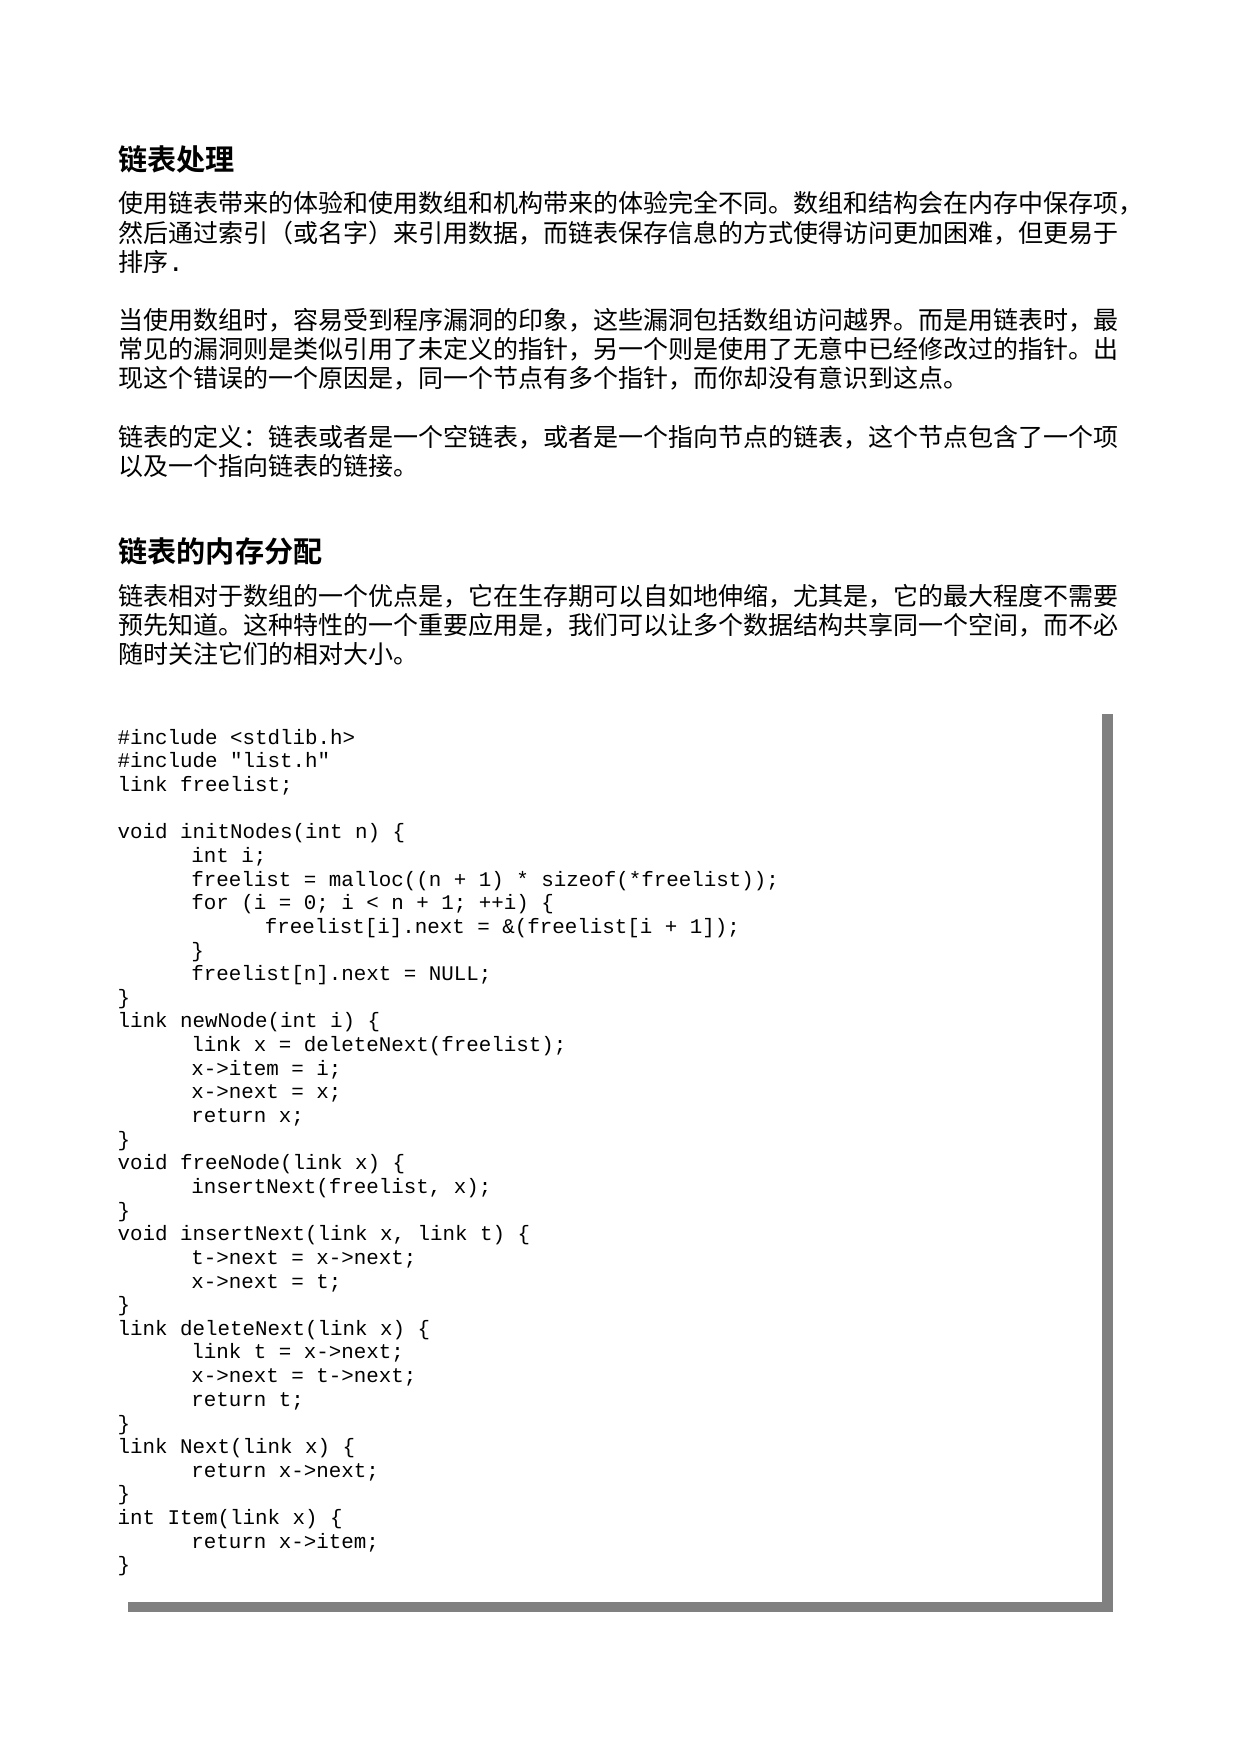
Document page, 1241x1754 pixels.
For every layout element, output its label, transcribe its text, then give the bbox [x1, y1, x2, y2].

subtitle 链表的内存分配 [118, 535, 1122, 569]
text x->next = x; [117, 1081, 1102, 1105]
text 链表的定义：链表或者是一个空链表，或者是一个指向节点的链表，这个节点包含了一个项以及一个指向链表的链接。 [118, 423, 1122, 481]
text for (i = 0; i < n + 1; ++i) { [117, 892, 1102, 916]
text } [117, 1483, 1102, 1507]
text void freeNode(link x) { [117, 1152, 1102, 1176]
text link freelist; [117, 774, 1102, 798]
text 链表相对于数组的一个优点是，它在生存期可以自如地伸缩，尤其是，它的最大程度不需要预先知道。这种特性的一个重要应用是，我们可以让多个数据结构共享同一个空间，而不必随时关注它们的相对大小。 [118, 582, 1122, 669]
text } [117, 1294, 1102, 1318]
text link t = x->next; [117, 1342, 1102, 1365]
text } [117, 939, 1102, 963]
text } [117, 1129, 1102, 1152]
text void insertNext(link x, link t) { [117, 1223, 1102, 1247]
text x->item = i; [117, 1058, 1102, 1081]
text return x->next; [117, 1460, 1102, 1483]
text void initNodes(int n) { [117, 821, 1102, 845]
text x->next = t; [117, 1271, 1102, 1294]
text freelist[n].next = NULL; [117, 963, 1102, 987]
text freelist[i].next = &(freelist[i + 1]); [117, 916, 1102, 939]
text 使用链表带来的体验和使用数组和机构带来的体验完全不同。数组和结构会在内存中保存项，然后通过索引（或名字）来引用数据，而链表保存信息的方式使得访问更加困难，但更易于排序. [118, 189, 1122, 277]
text } [117, 1554, 1102, 1578]
text t->next = x->next; [117, 1247, 1102, 1271]
text link x = deleteNext(freelist); [117, 1034, 1102, 1058]
text freelist = malloc((n + 1) * sizeof(*freelist)); [117, 869, 1102, 892]
text link Next(link x) { [117, 1436, 1102, 1460]
text int i; [117, 845, 1102, 869]
text #include "list.h" [117, 750, 1102, 774]
text } [117, 987, 1102, 1011]
text x->next = t->next; [117, 1365, 1102, 1389]
text insertNext(freelist, x); [117, 1176, 1102, 1200]
text } [117, 1412, 1102, 1436]
text return t; [117, 1389, 1102, 1412]
text link newNode(int i) { [117, 1011, 1102, 1034]
text #include <stdlib.h> [117, 727, 1102, 750]
text return x; [117, 1105, 1102, 1129]
text link deleteNext(link x) { [117, 1318, 1102, 1342]
text int Item(link x) { [117, 1507, 1102, 1531]
text 当使用数组时，容易受到程序漏洞的印象，这些漏洞包括数组访问越界。而是用链表时，最常见的漏洞则是类似引用了未定义的指针，另一个则是使用了无意中已经修改过的指针。出现这个错误的一个原因是，同一个节点有多个指针，而你却没有意识到这点。 [118, 306, 1122, 394]
text } [117, 1200, 1102, 1223]
subtitle 链表处理 [118, 143, 1122, 177]
text return x->item; [117, 1531, 1102, 1554]
